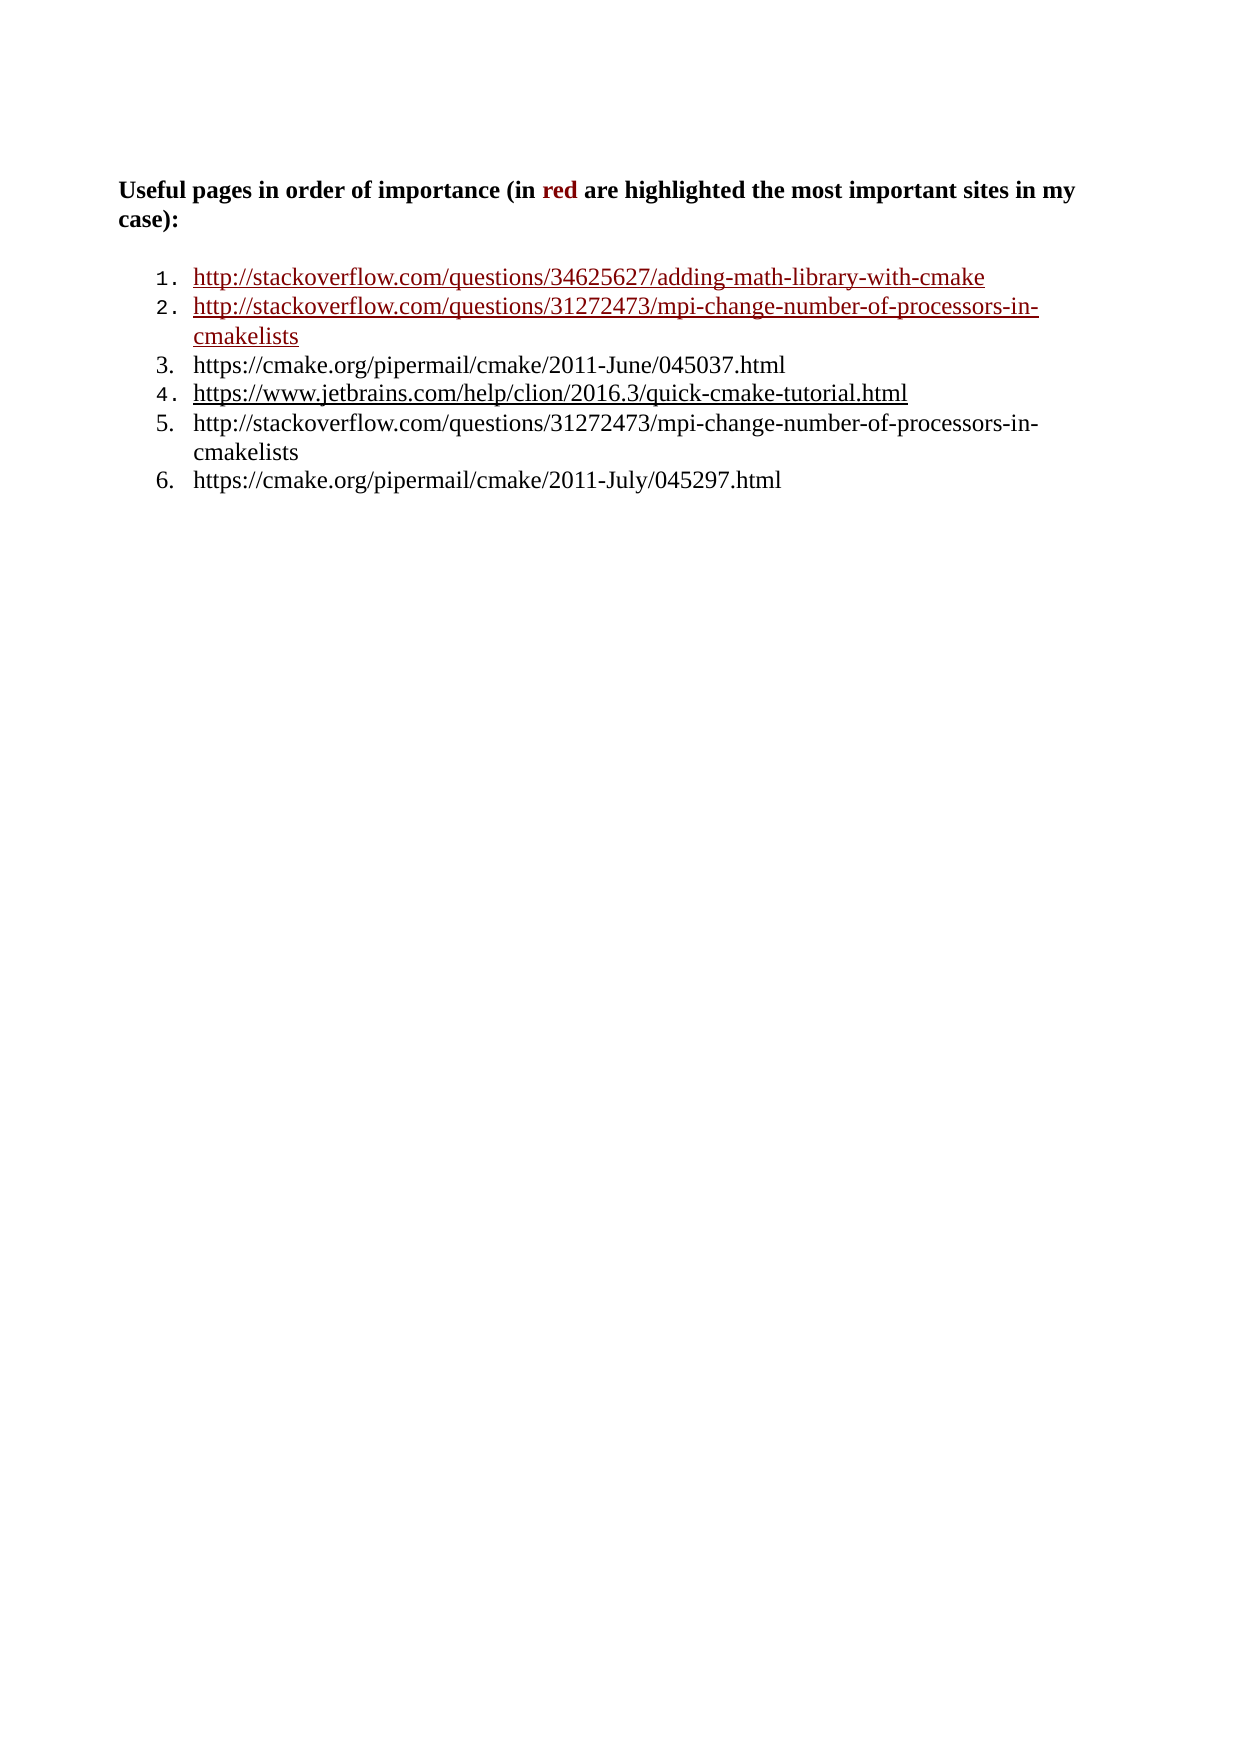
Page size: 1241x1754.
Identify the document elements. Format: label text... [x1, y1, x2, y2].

list http://stackoverflow.com/questions/31272473/mpi-change-number-of-processors-in-cmakelists [156, 291, 1122, 350]
list http://stackoverflow.com/questions/34625627/adding-math-library-with-cmake [156, 262, 1122, 291]
list https://www.jetbrains.com/help/clion/2016.3/quick-cmake-tutorial.html [156, 378, 1122, 408]
list https://cmake.org/pipermail/cmake/2011-July/045297.html [156, 466, 1122, 494]
list http://stackoverflow.com/questions/31272473/mpi-change-number-of-processors-in-cmakelists [156, 408, 1122, 466]
list https://cmake.org/pipermail/cmake/2011-June/045037.html [156, 350, 1122, 378]
text Useful pages in order of importance (in red are highlighted the most important sites in my case): [118, 176, 1122, 233]
